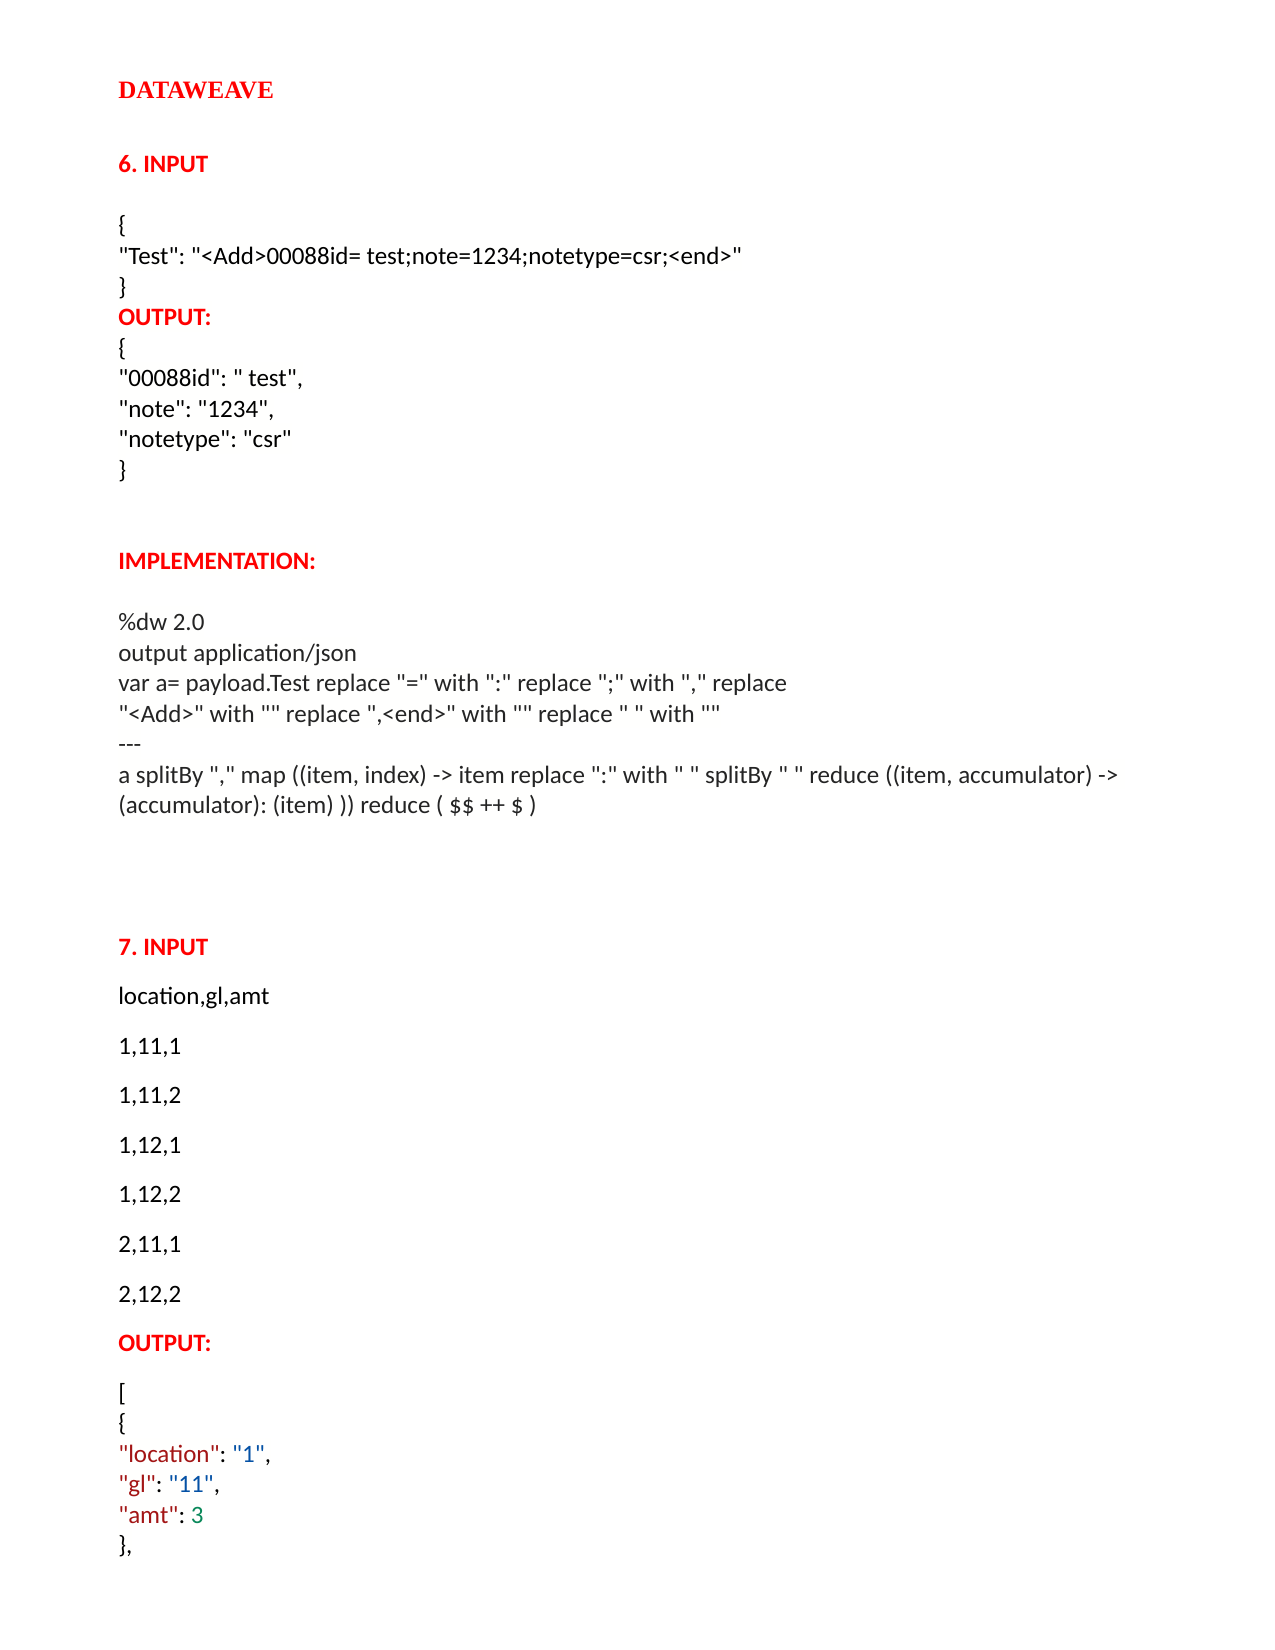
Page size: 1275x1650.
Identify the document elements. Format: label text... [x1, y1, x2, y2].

text 2,12,2 [118, 1278, 1157, 1308]
text 6. INPUT [118, 149, 1157, 179]
text 1,11,2 [118, 1079, 1157, 1110]
text 1,12,2 [118, 1179, 1157, 1209]
text { "Test": "<Add>00088id= test;note=1234;notetype=csr;<end>" } OUTPUT: { "00088id": " test", "note": "1234", "notetype": "csr" } [118, 210, 1157, 484]
text [ [118, 1377, 1157, 1407]
text "amt": 3 [118, 1499, 1157, 1529]
text 1,11,1 [118, 1030, 1157, 1060]
text "location": "1", [118, 1438, 1157, 1468]
text OUTPUT: [118, 1327, 1157, 1358]
text location,gl,amt [118, 980, 1157, 1011]
text { [118, 1407, 1157, 1438]
text %dw 2.0 output application/json var a= payload.Test replace "=" with ":" replace ";" with "," replace "<Add>" with "" replace ",<end>" with "" replace " " with "" --- a splitBy "," map ((item, index) -> item replace ":" with " " splitBy " " reduce ((item, accumulator) -> (accumulator): (item) )) reduce ( $$ ++ $ ) [118, 606, 1157, 820]
text 1,12,1 [118, 1129, 1157, 1159]
text "gl": "11", [118, 1468, 1157, 1499]
text IMPLEMENTATION: [118, 545, 1157, 576]
text 2,11,1 [118, 1228, 1157, 1259]
text }, [118, 1529, 1157, 1560]
text 7. INPUT [118, 931, 1157, 961]
